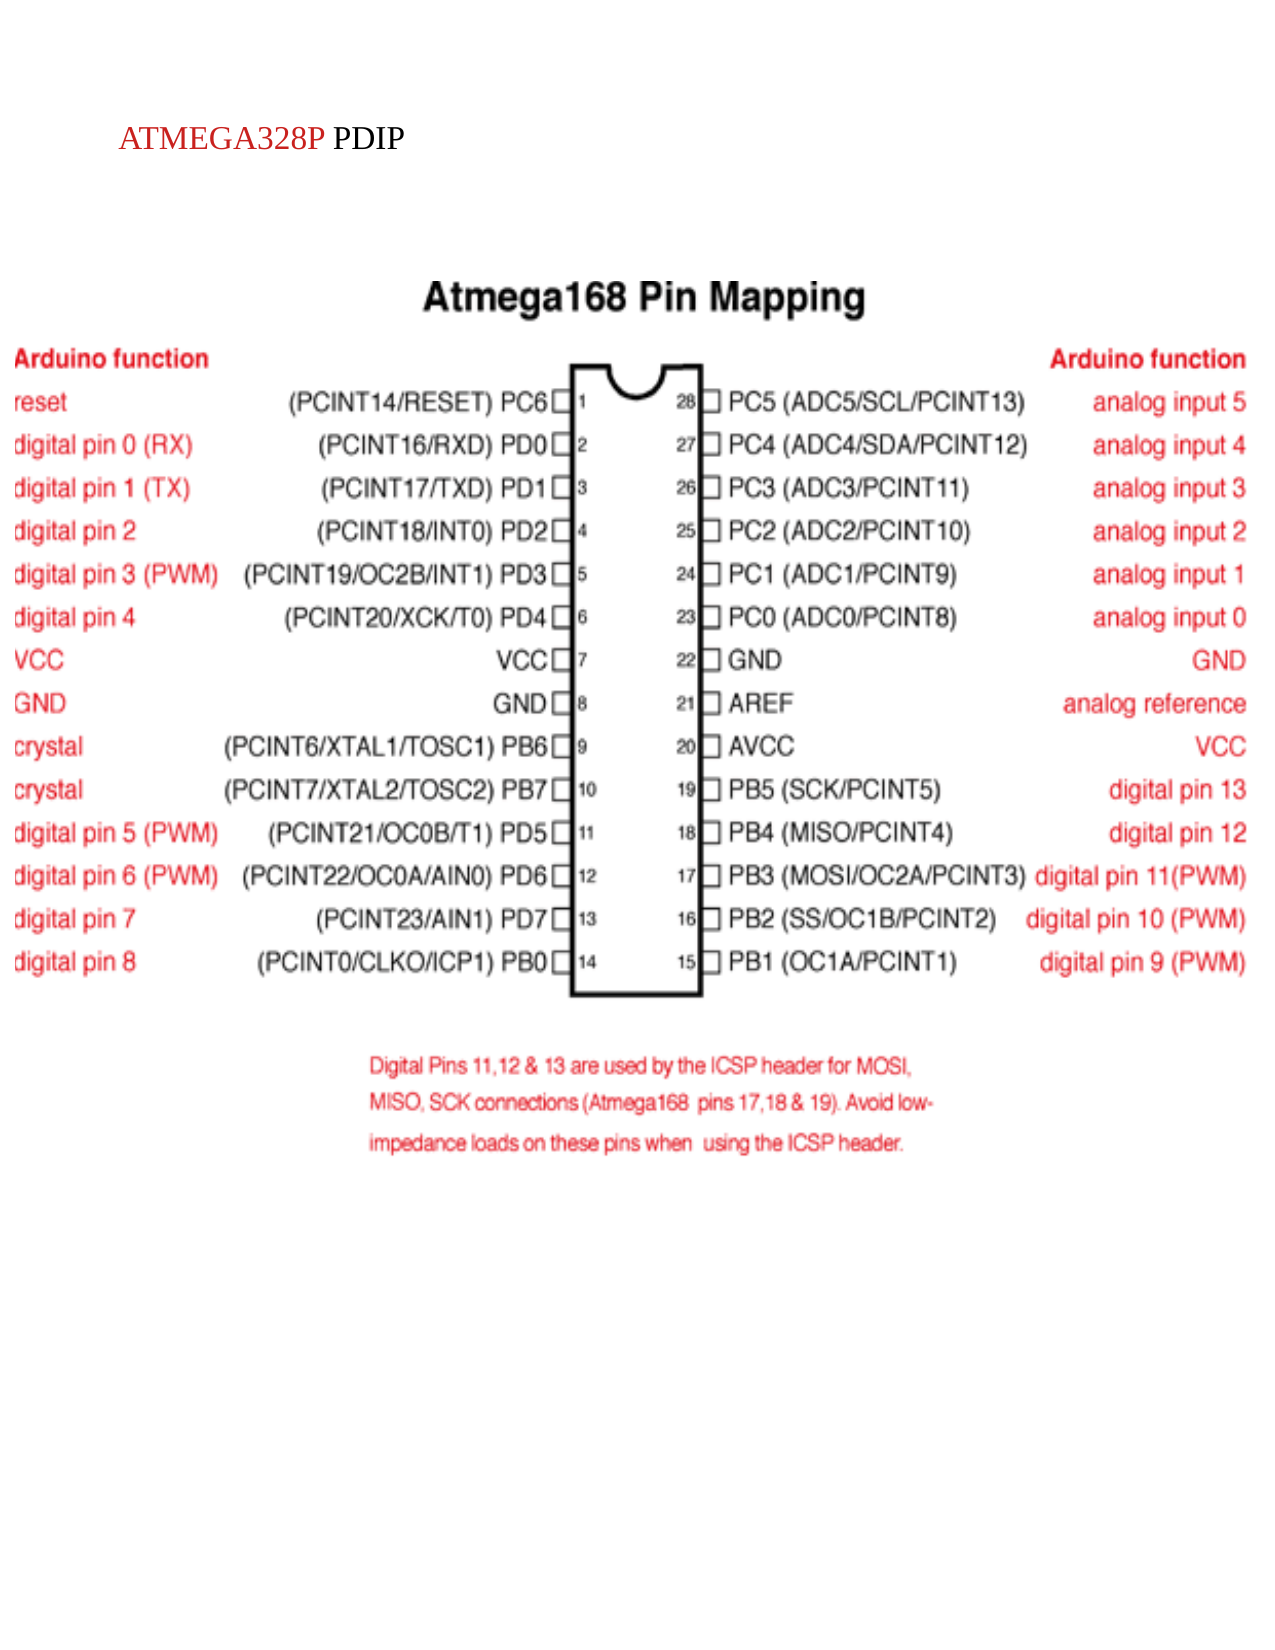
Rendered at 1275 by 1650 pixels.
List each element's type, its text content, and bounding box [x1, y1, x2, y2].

picture [15, 281, 1265, 1199]
text ATMEGA328P PDIP [118, 118, 1157, 156]
